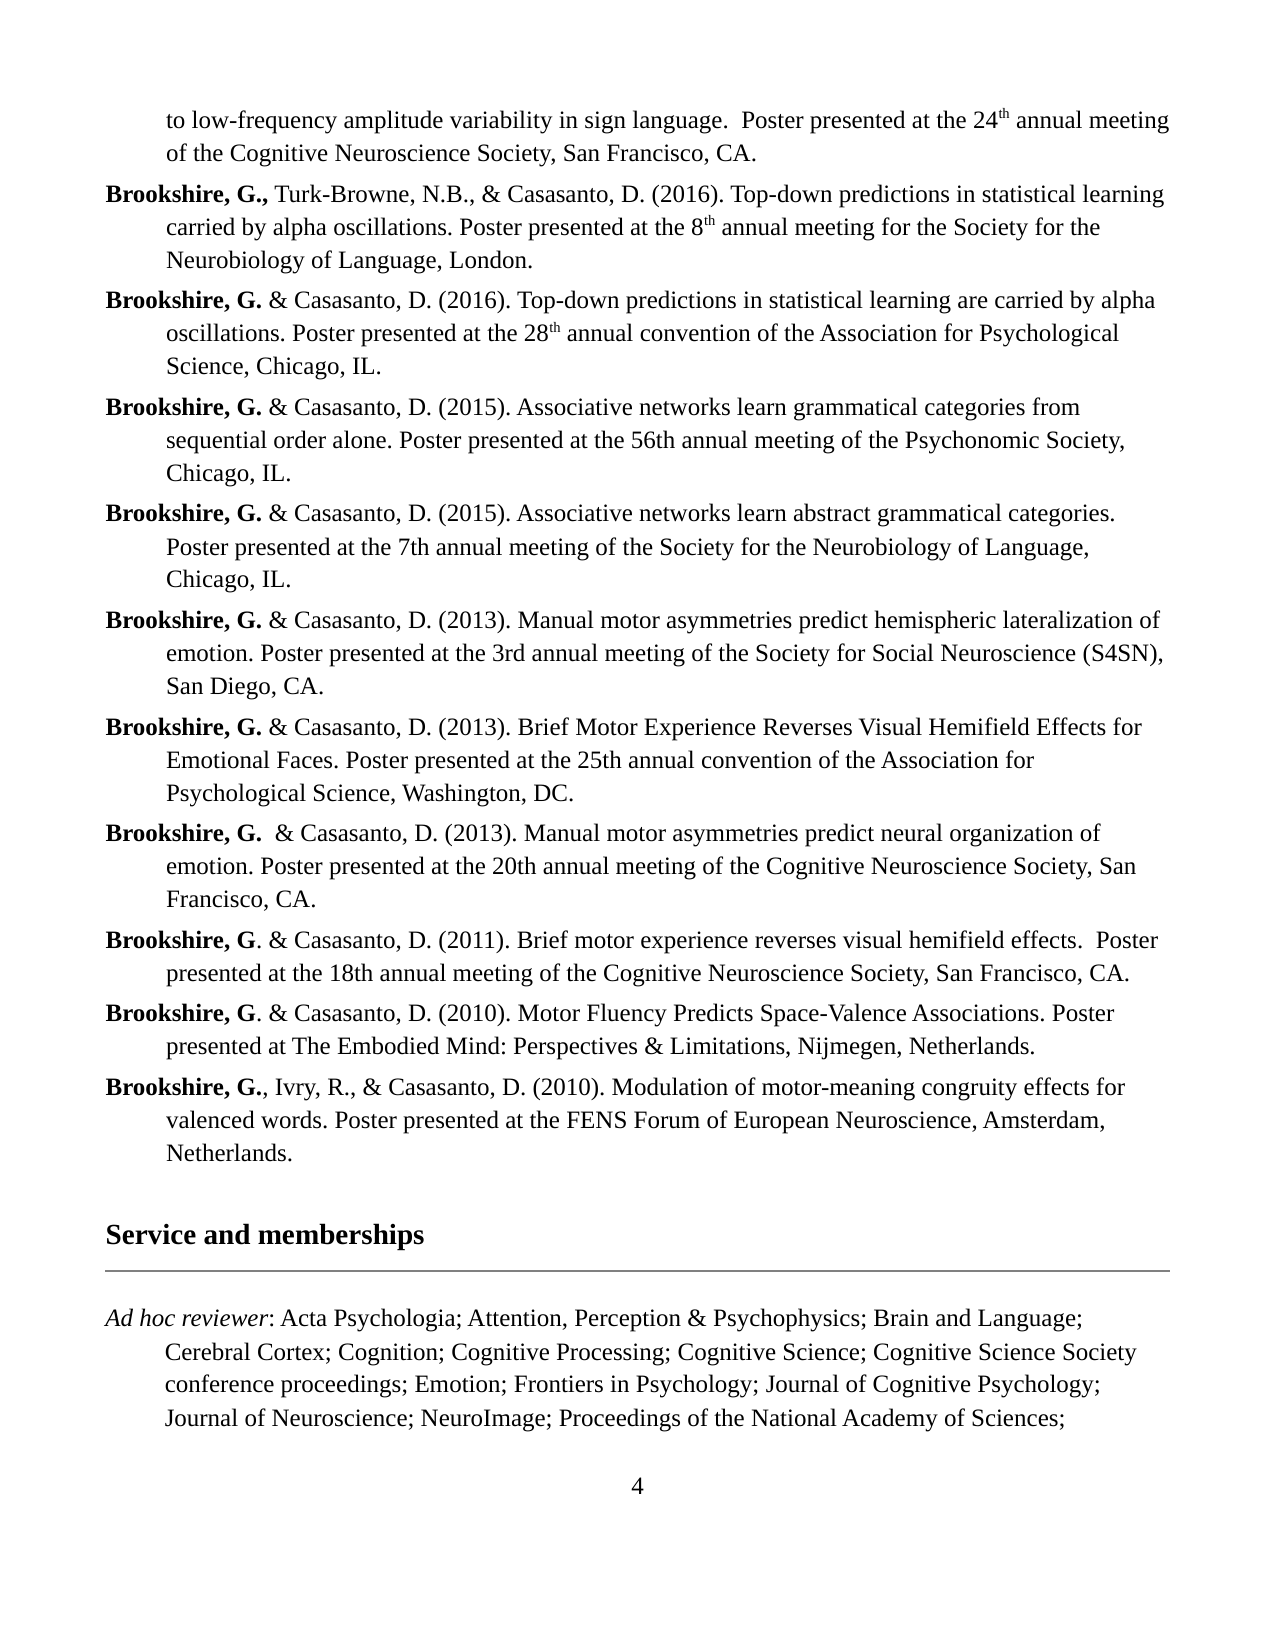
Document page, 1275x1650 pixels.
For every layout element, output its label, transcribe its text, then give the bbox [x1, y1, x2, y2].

text Brookshire, G. & Casasanto, D. (2011). Brief motor experience reverses visual hemifield effects. Poster presented at the 18th annual meeting of the Cognitive Neuroscience Society, San Francisco, CA. [105, 925, 1170, 987]
text Brookshire, G. & Casasanto, D. (2016). Top-down predictions in statistical learning are carried by alpha oscillations. Poster presented at the 28th annual convention of the Association for Psychological Science, Chicago, IL. [105, 285, 1170, 380]
text Brookshire, G. & Casasanto, D. (2015). Associative networks learn grammatical categories from sequential order alone. Poster presented at the 56th annual meeting of the Psychonomic Society, Chicago, IL. [105, 392, 1170, 487]
text Brookshire, G. & Casasanto, D. (2015). Associative networks learn abstract grammatical categories. Poster presented at the 7th annual meeting of the Society for the Neurobiology of Language, Chicago, IL. [105, 498, 1170, 593]
text Brookshire, G. & Casasanto, D. (2010). Motor Fluency Predicts Space-Valence Associations. Poster presented at The Embodied Mind: Perspectives & Limitations, Nijmegen, Netherlands. [105, 998, 1170, 1060]
text Brookshire, G. & Casasanto, D. (2013). Manual motor asymmetries predict hemispheric lateralization of emotion. Poster presented at the 3rd annual meeting of the Society for Social Neuroscience (S4SN), San Diego, CA. [105, 605, 1170, 700]
text Service and memberships [105, 1217, 1170, 1251]
text Brookshire, G., Ivry, R., & Casasanto, D. (2010). Modulation of motor-meaning congruity effects for valenced words. Poster presented at the FENS Forum of European Neuroscience, Amsterdam, Netherlands. [105, 1072, 1170, 1167]
text to low-frequency amplitude variability in sign language. Poster presented at the 24th annual meeting of the Cognitive Neuroscience Society, San Francisco, CA. [105, 105, 1170, 167]
text Brookshire, G., Turk-Browne, N.B., & Casasanto, D. (2016). Top-down predictions in statistical learning carried by alpha oscillations. Poster presented at the 8th annual meeting for the Society for the Neurobiology of Language, London. [105, 179, 1170, 274]
text Brookshire, G. & Casasanto, D. (2013). Brief Motor Experience Reverses Visual Hemifield Effects for Emotional Faces. Poster presented at the 25th annual convention of the Association for Psychological Science, Washington, DC. [105, 712, 1170, 806]
text Brookshire, G. & Casasanto, D. (2013). Manual motor asymmetries predict neural organization of emotion. Poster presented at the 20th annual meeting of the Cognitive Neuroscience Society, San Francisco, CA. [105, 818, 1170, 913]
text Ad hoc reviewer: Acta Psychologia; Attention, Perception & Psychophysics; Brain and Language; Cerebral Cortex; Cognition; Cognitive Processing; Cognitive Science; Cognitive Science Society conference proceedings; Emotion; Frontiers in Psychology; Journal of Cognitive Psychology; Journal of Neuroscience; NeuroImage; Proceedings of the National Academy of Sciences; [105, 1303, 1170, 1431]
